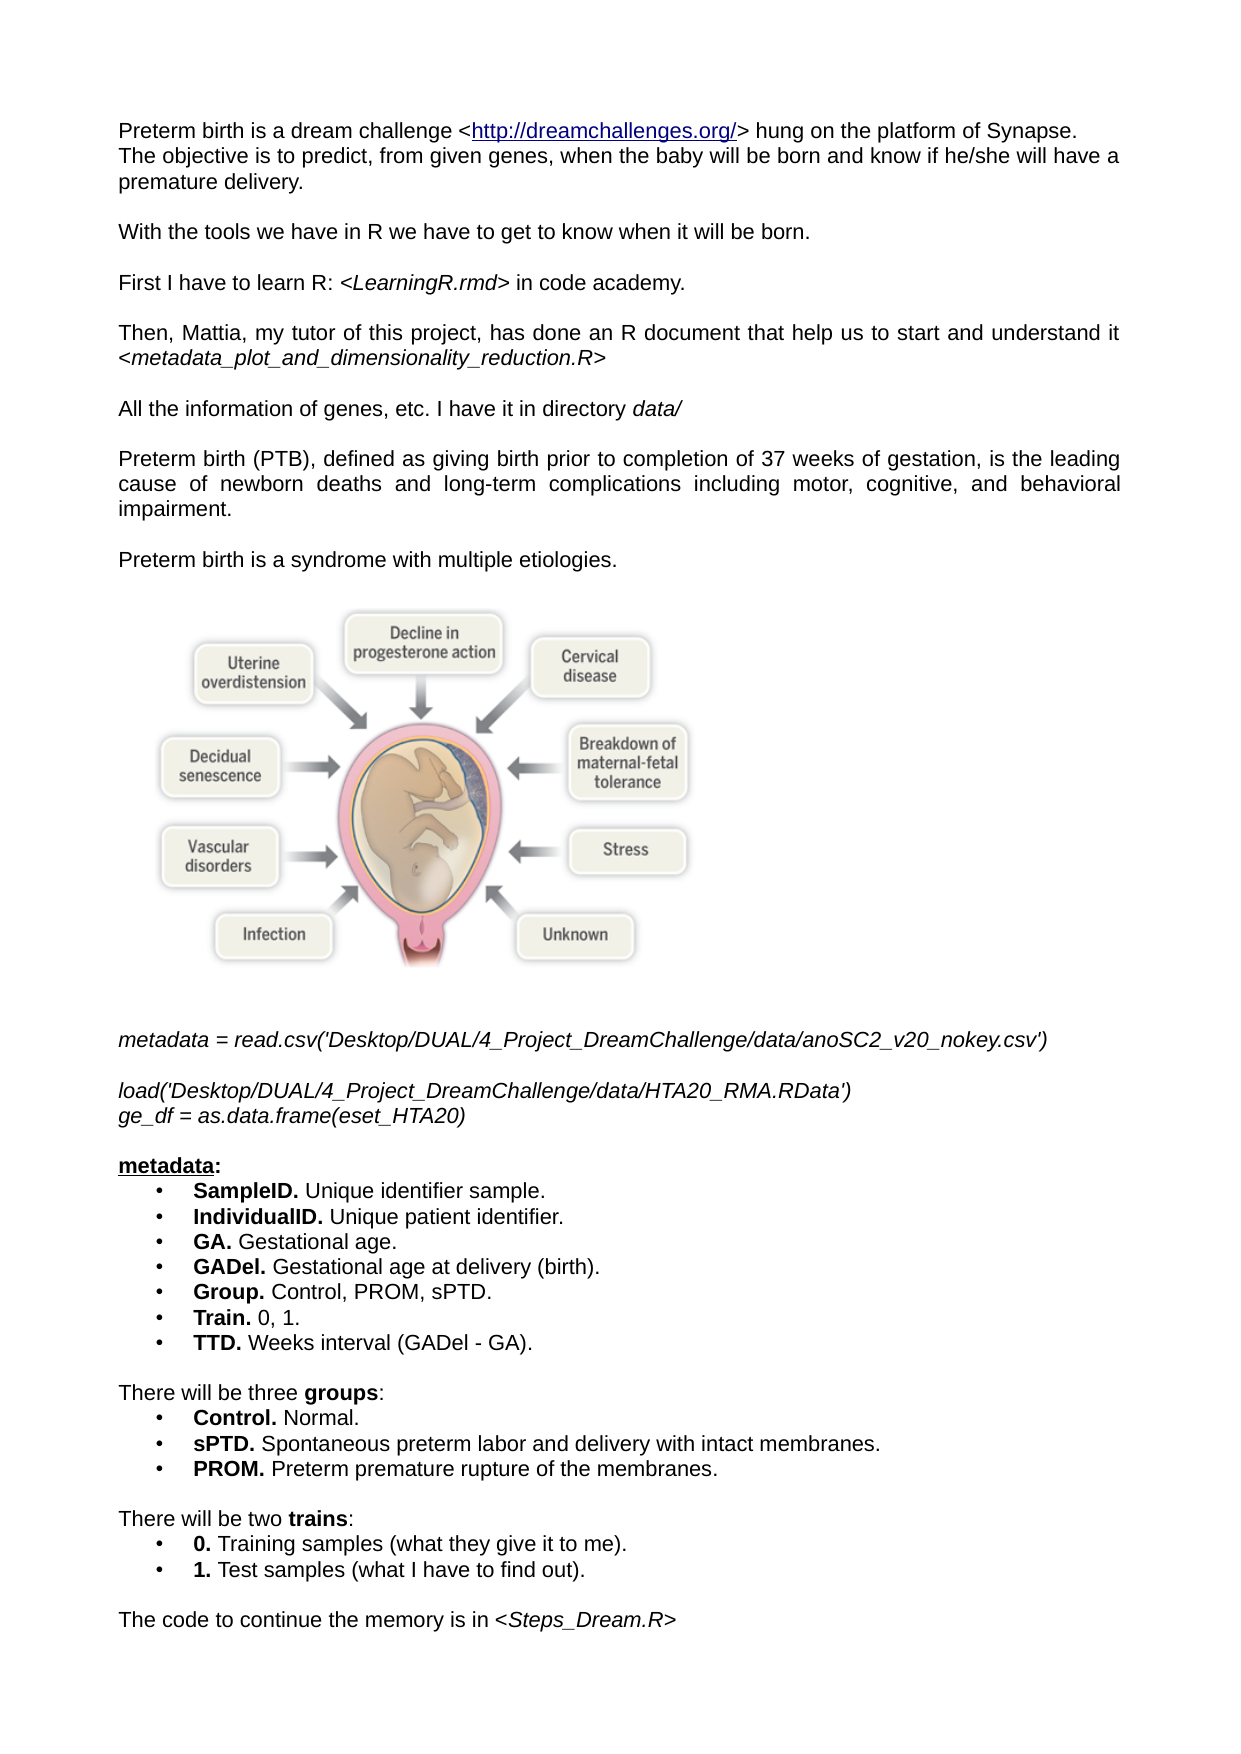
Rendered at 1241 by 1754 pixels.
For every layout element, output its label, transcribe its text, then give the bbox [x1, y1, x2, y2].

text metadata = read.csv('Desktop/DUAL/4_Project_DreamChallenge/data/anoSC2_v20_nokey.csv') [118, 1027, 1122, 1052]
list IndividualID. Unique patient identifier. [156, 1203, 1122, 1229]
list Control. Normal. [156, 1405, 1122, 1430]
text metadata: [118, 1153, 1122, 1178]
list Group. Control, PROM, sPTD. [156, 1279, 1122, 1304]
text Then, Mattia, my tutor of this project, has done an R document that help us to start and understand it <metadata_plot_and_dimensionality_reduction.R> [118, 320, 1122, 370]
list sPTD. Spontaneous preterm labor and delivery with intact membranes. [156, 1430, 1122, 1456]
text Preterm birth is a syndrome with multiple etiologies. [118, 547, 1122, 572]
list 1. Test samples (what I have to find out). [156, 1556, 1122, 1582]
text load('Desktop/DUAL/4_Project_DreamChallenge/data/HTA20_RMA.RData') [118, 1077, 1122, 1103]
text Preterm birth is a dream challenge <http://dreamchallenges.org/> hung on the platform of Synapse. [118, 118, 1122, 143]
list GADel. Gestational age at delivery (birth). [156, 1254, 1122, 1279]
text Preterm birth (PTB), defined as giving birth prior to completion of 37 weeks of gestation, is the leading cause of newborn deaths and long-term complications including motor, cognitive, and behavioral impairment. [118, 446, 1122, 521]
list TTD. Weeks interval (GADel - GA). [156, 1329, 1122, 1355]
text There will be three groups: [118, 1380, 1122, 1405]
text The code to continue the memory is in <Steps_Dream.R> [118, 1607, 1122, 1632]
text The objective is to predict, from given genes, when the baby will be born and know if he/she will have a premature delivery. [118, 143, 1122, 194]
picture [117, 584, 714, 986]
text There will be two trains: [118, 1506, 1122, 1531]
list PROM. Preterm premature rupture of the membranes. [156, 1456, 1122, 1481]
list 0. Training samples (what they give it to me). [156, 1531, 1122, 1556]
list Train. 0, 1. [156, 1304, 1122, 1329]
text All the information of genes, etc. I have it in directory data/ [118, 395, 1122, 421]
list GA. Gestational age. [156, 1229, 1122, 1254]
text ge_df = as.data.frame(eset_HTA20) [118, 1103, 1122, 1128]
list SampleID. Unique identifier sample. [156, 1178, 1122, 1203]
text First I have to learn R: <LearningR.rmd> in code academy. [118, 269, 1122, 294]
text With the tools we have in R we have to get to know when it will be born. [118, 219, 1122, 244]
